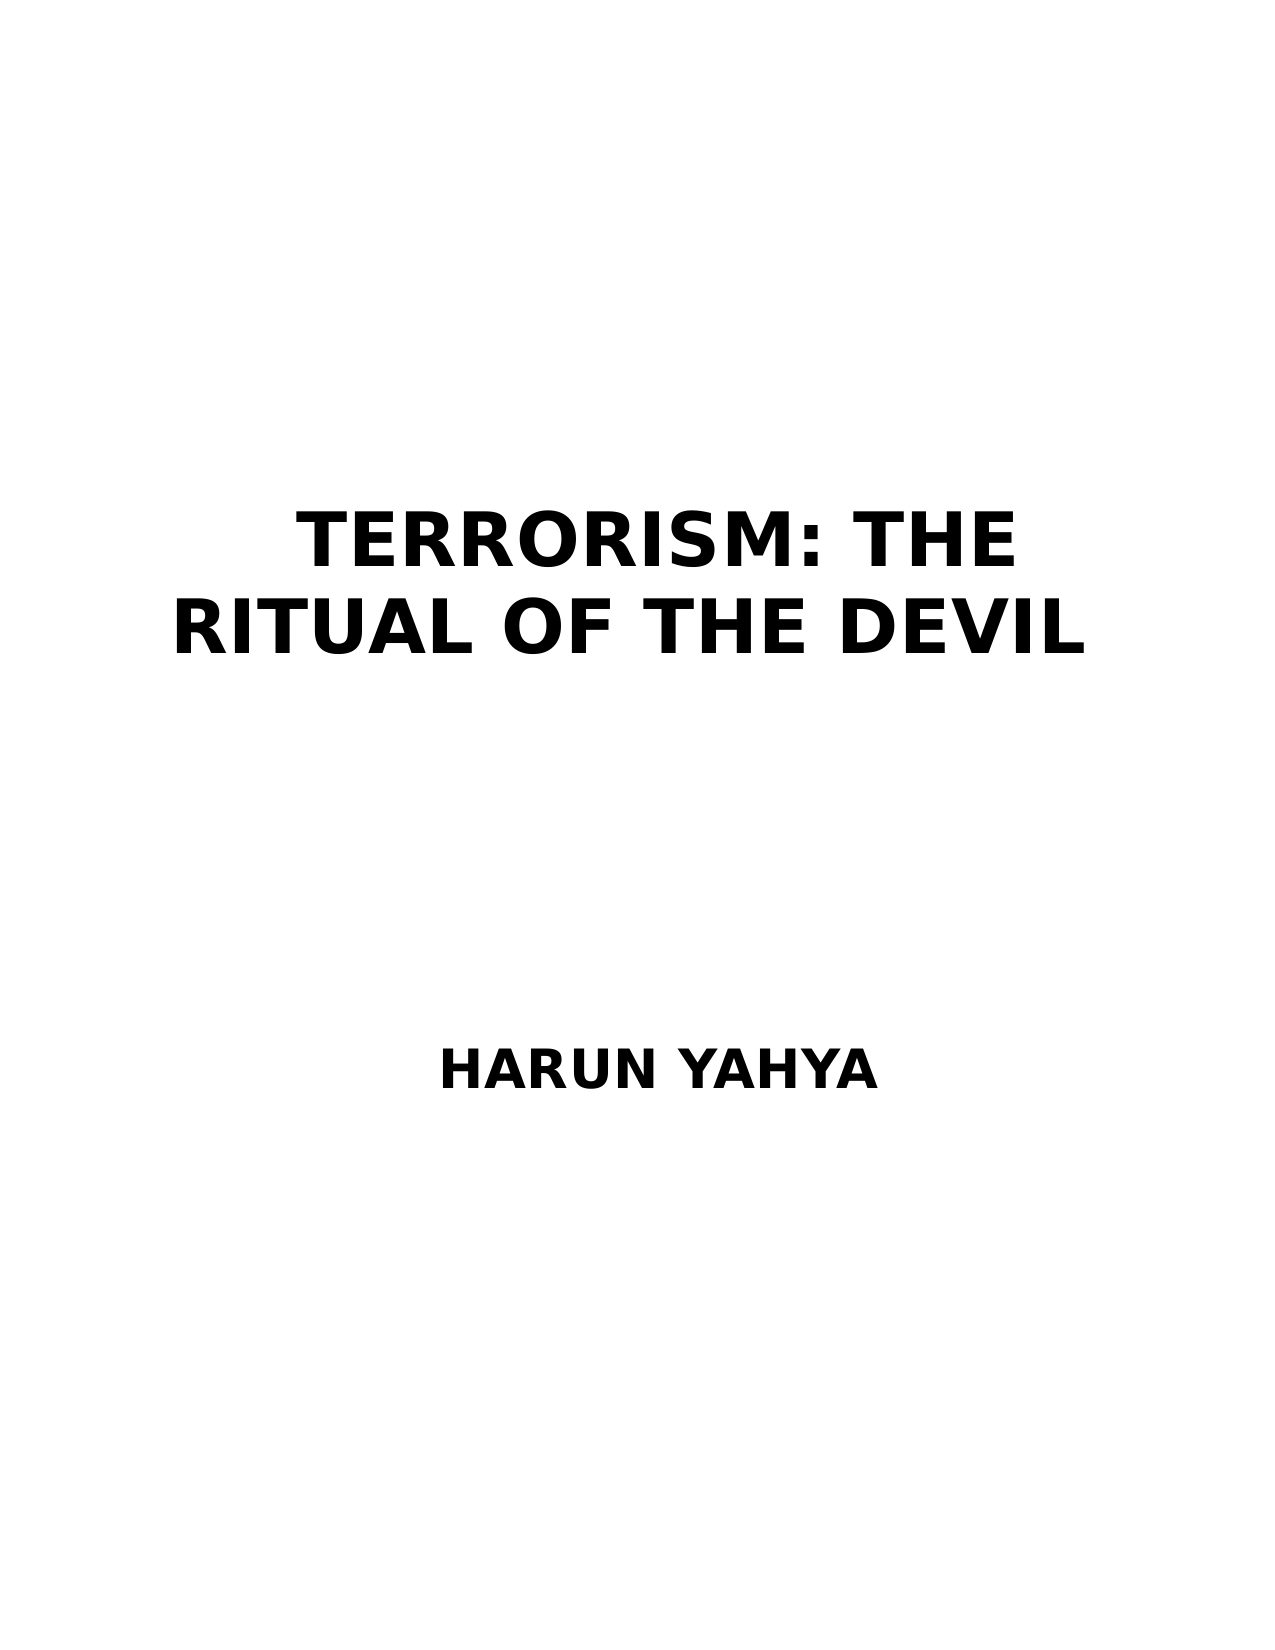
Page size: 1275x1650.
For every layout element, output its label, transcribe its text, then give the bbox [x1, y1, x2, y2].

text TERRORISM: THE RITUAL OF THE DEVIL [112, 497, 1145, 671]
text HARUN YAHYA [112, 1038, 1145, 1101]
